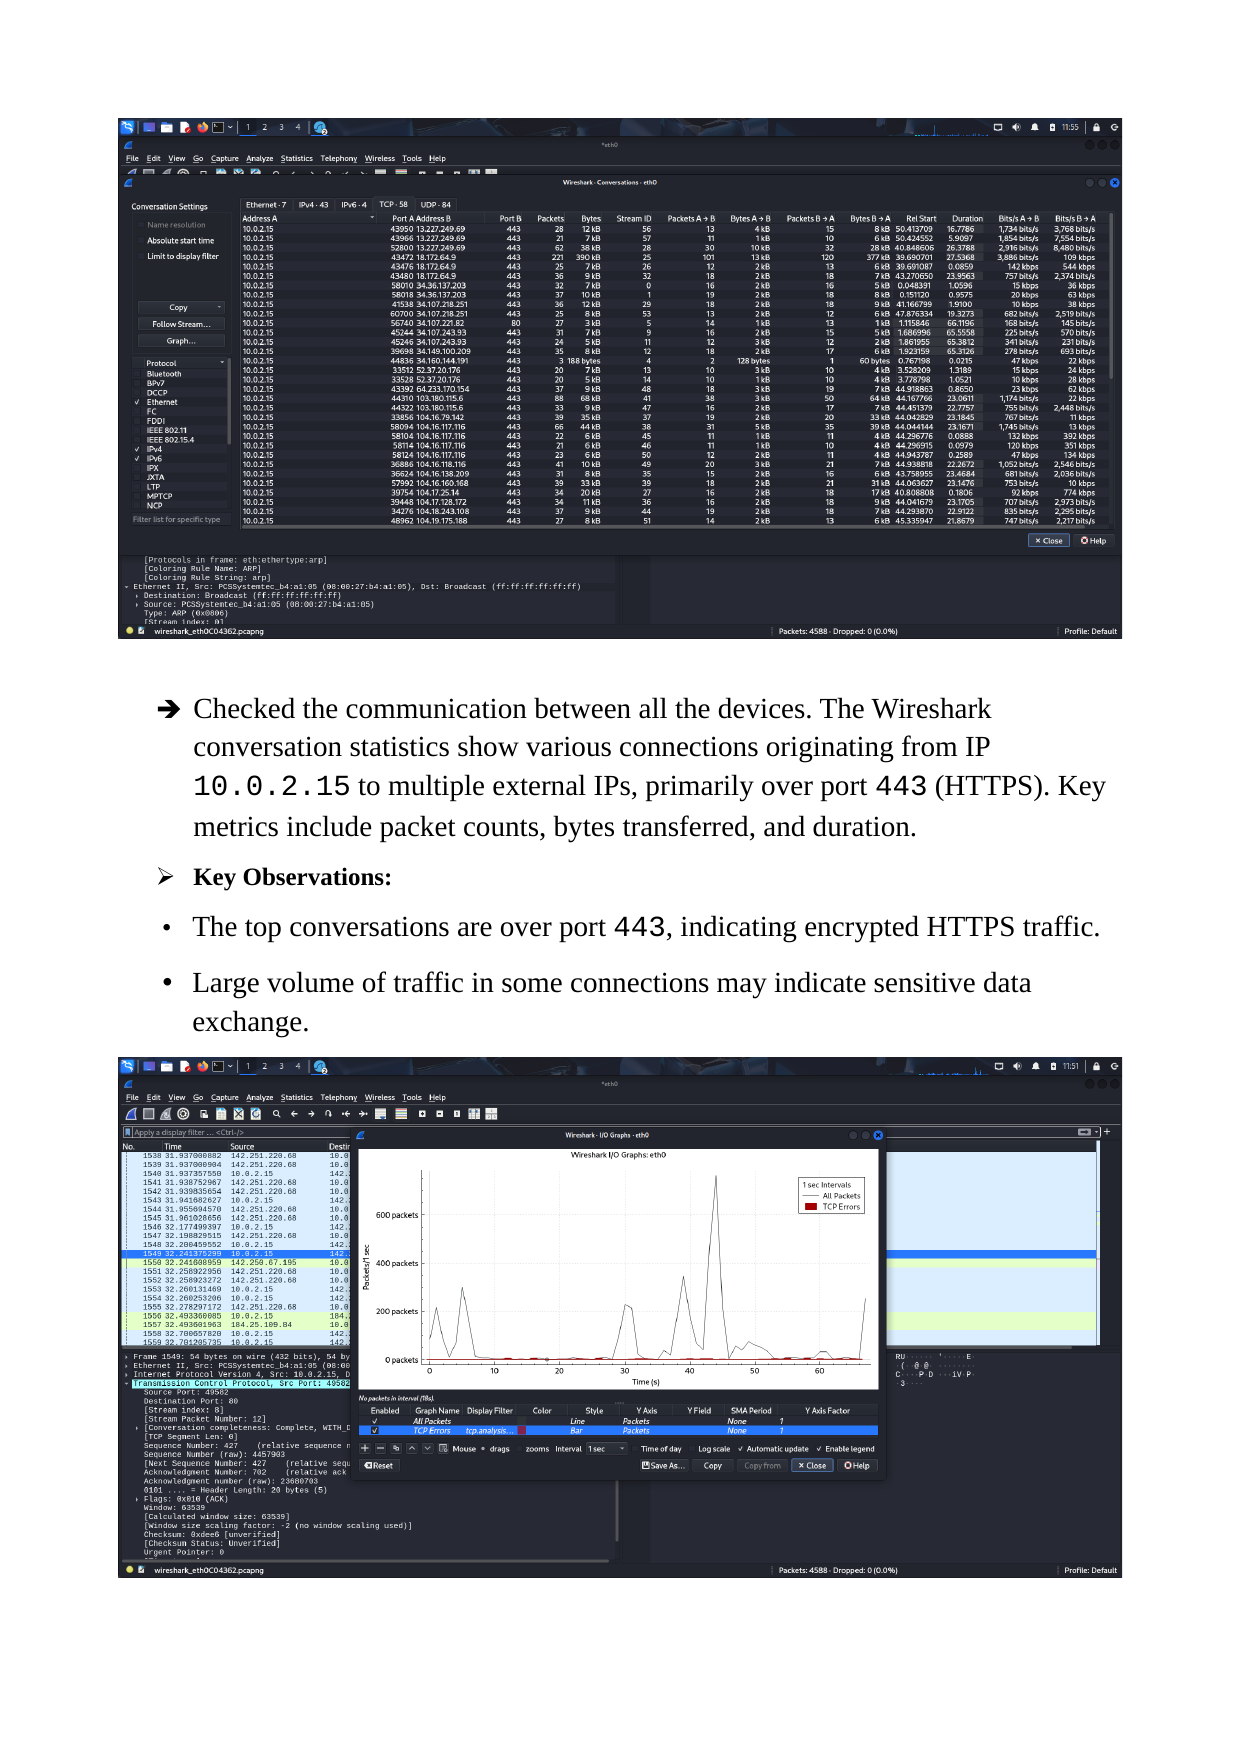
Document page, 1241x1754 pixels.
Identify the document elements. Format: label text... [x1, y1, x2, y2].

list Key Observations: [156, 862, 1122, 891]
list The top conversations are over port 443, indicating encrypted HTTPS traffic. [162, 909, 1122, 946]
picture [118, 1057, 1123, 1578]
list Large volume of traffic in some connections may indicate sensitive data exchange. [162, 966, 1122, 1038]
list Checked the communication between all the devices. The Wireshark conversation statistics show various connections originating from IP 10.0.2.15 to multiple external IPs, primarily over port 443 (HTTPS). Key metrics include packet counts, bytes transferred, and duration. [156, 691, 1122, 842]
picture [118, 118, 1123, 639]
